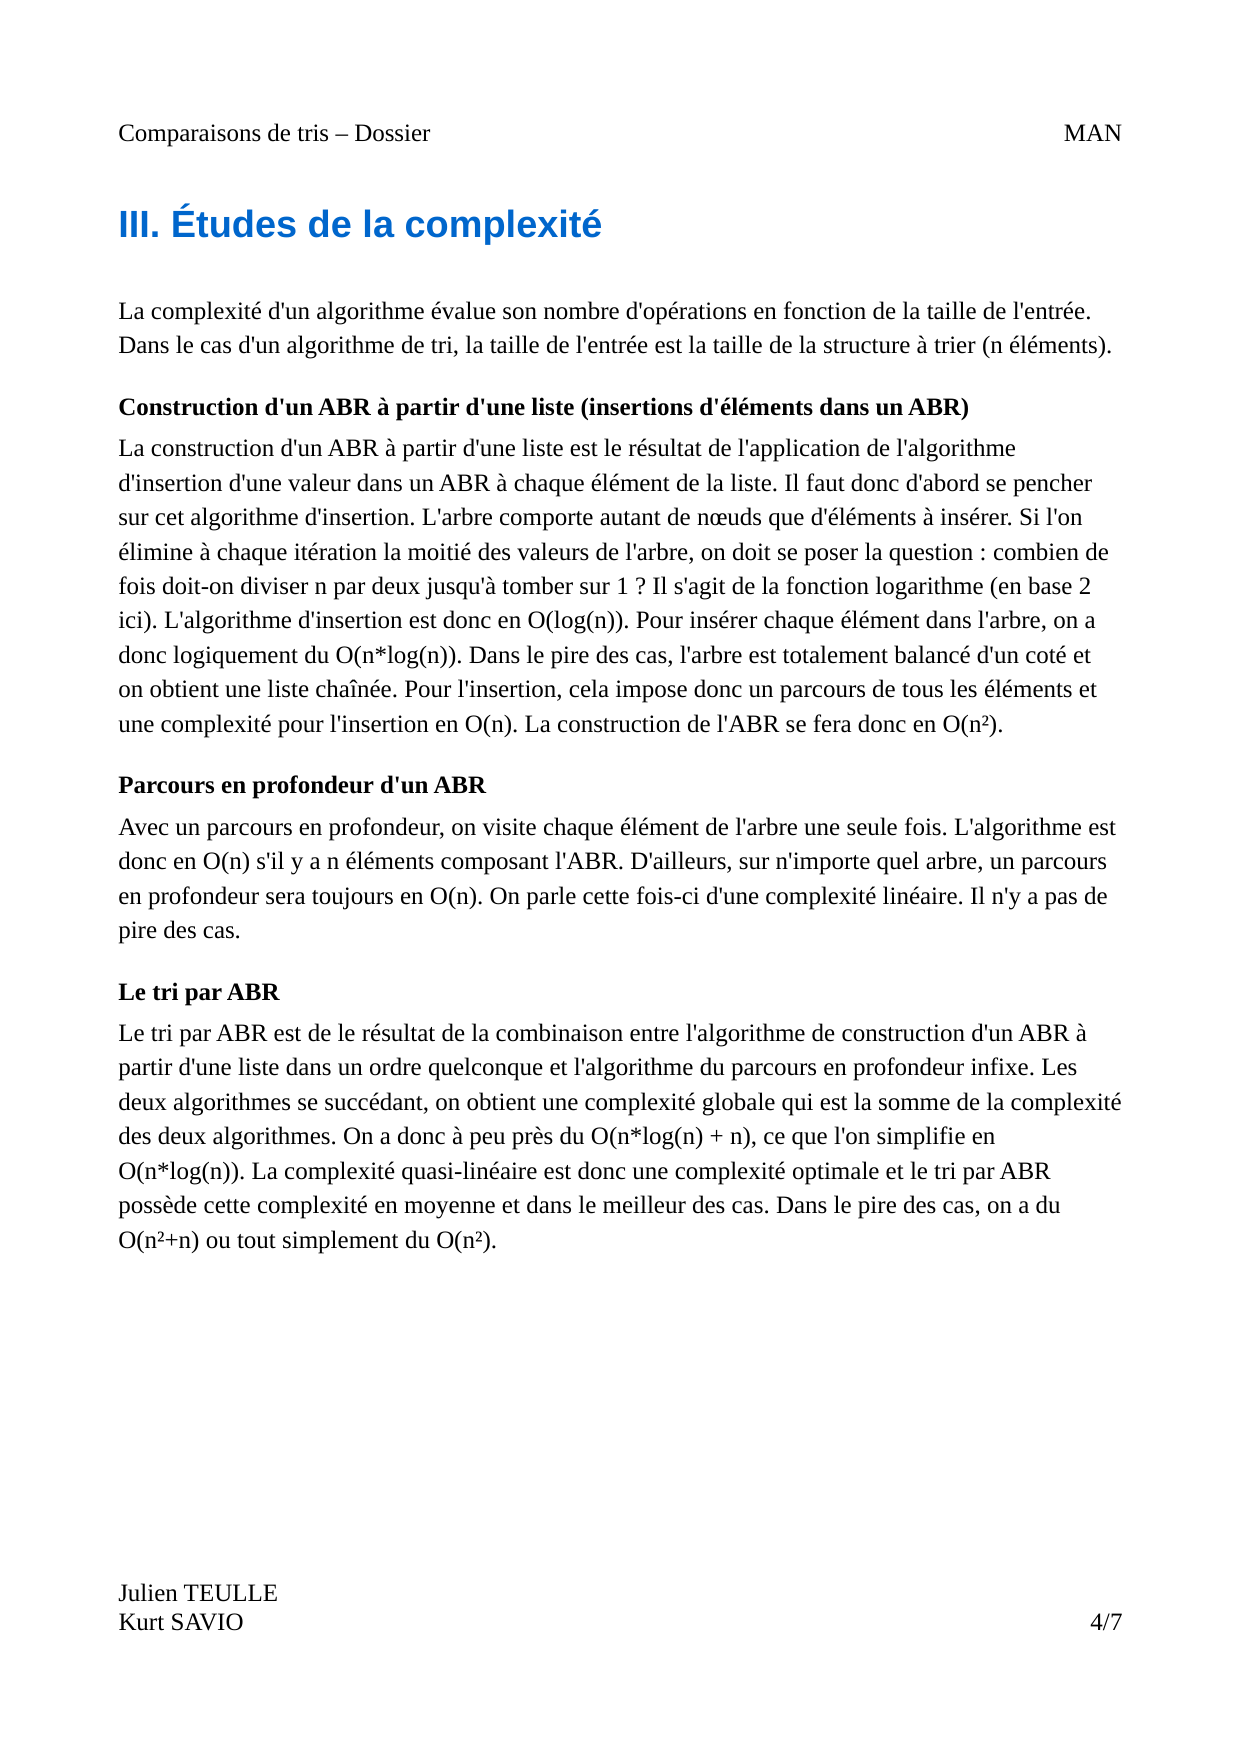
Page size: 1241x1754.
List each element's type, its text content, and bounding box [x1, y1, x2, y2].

text La complexité d'un algorithme évalue son nombre d'opérations en fonction de la taille de l'entrée. Dans le cas d'un algorithme de tri, la taille de l'entrée est la taille de la structure à trier (n éléments). [118, 296, 1122, 359]
subtitle Le tri par ABR [118, 977, 1122, 1006]
subtitle Parcours en profondeur d'un ABR [118, 771, 1122, 799]
text Le tri par ABR est de le résultat de la combinaison entre l'algorithme de construction d'un ABR à partir d'une liste dans un ordre quelconque et l'algorithme du parcours en profondeur infixe. Les deux algorithmes se succédant, on obtient une complexité globale qui est la somme de la complexité des deux algorithmes. On a donc à peu près du O(n*log(n) + n), ce que l'on simplifie en O(n*log(n)). La complexité quasi-linéaire est donc une complexité optimale et le tri par ABR possède cette complexité en moyenne et dans le meilleur des cas. Dans le pire des cas, on a du O(n²+n) ou tout simplement du O(n²). [118, 1018, 1122, 1254]
subtitle III. Études de la complexité [118, 201, 1122, 245]
text Avec un parcours en profondeur, on visite chaque élément de l'arbre une seule fois. L'algorithme est donc en O(n) s'il y a n éléments composant l'ABR. D'ailleurs, sur n'importe quel arbre, un parcours en profondeur sera toujours en O(n). On parle cette fois-ci d'une complexité linéaire. Il n'y a pas de pire des cas. [118, 812, 1122, 944]
text La construction d'un ABR à partir d'une liste est le résultat de l'application de l'algorithme d'insertion d'une valeur dans un ABR à chaque élément de la liste. Il faut donc d'abord se pencher sur cet algorithme d'insertion. L'arbre comporte autant de nœuds que d'éléments à insérer. Si l'on élimine à chaque itération la moitié des valeurs de l'arbre, on doit se poser la question : combien de fois doit-on diviser n par deux jusqu'à tomber sur 1 ? Il s'agit de la fonction logarithme (en base 2 ici). L'algorithme d'insertion est donc en O(log(n)). Pour insérer chaque élément dans l'arbre, on a donc logiquement du O(n*log(n)). Dans le pire des cas, l'arbre est totalement balancé d'un coté et on obtient une liste chaînée. Pour l'insertion, cela impose donc un parcours de tous les éléments et une complexité pour l'insertion en O(n). La construction de l'ABR se fera donc en O(n²). [118, 433, 1122, 738]
subtitle Construction d'un ABR à partir d'une liste (insertions d'éléments dans un ABR) [118, 392, 1122, 421]
